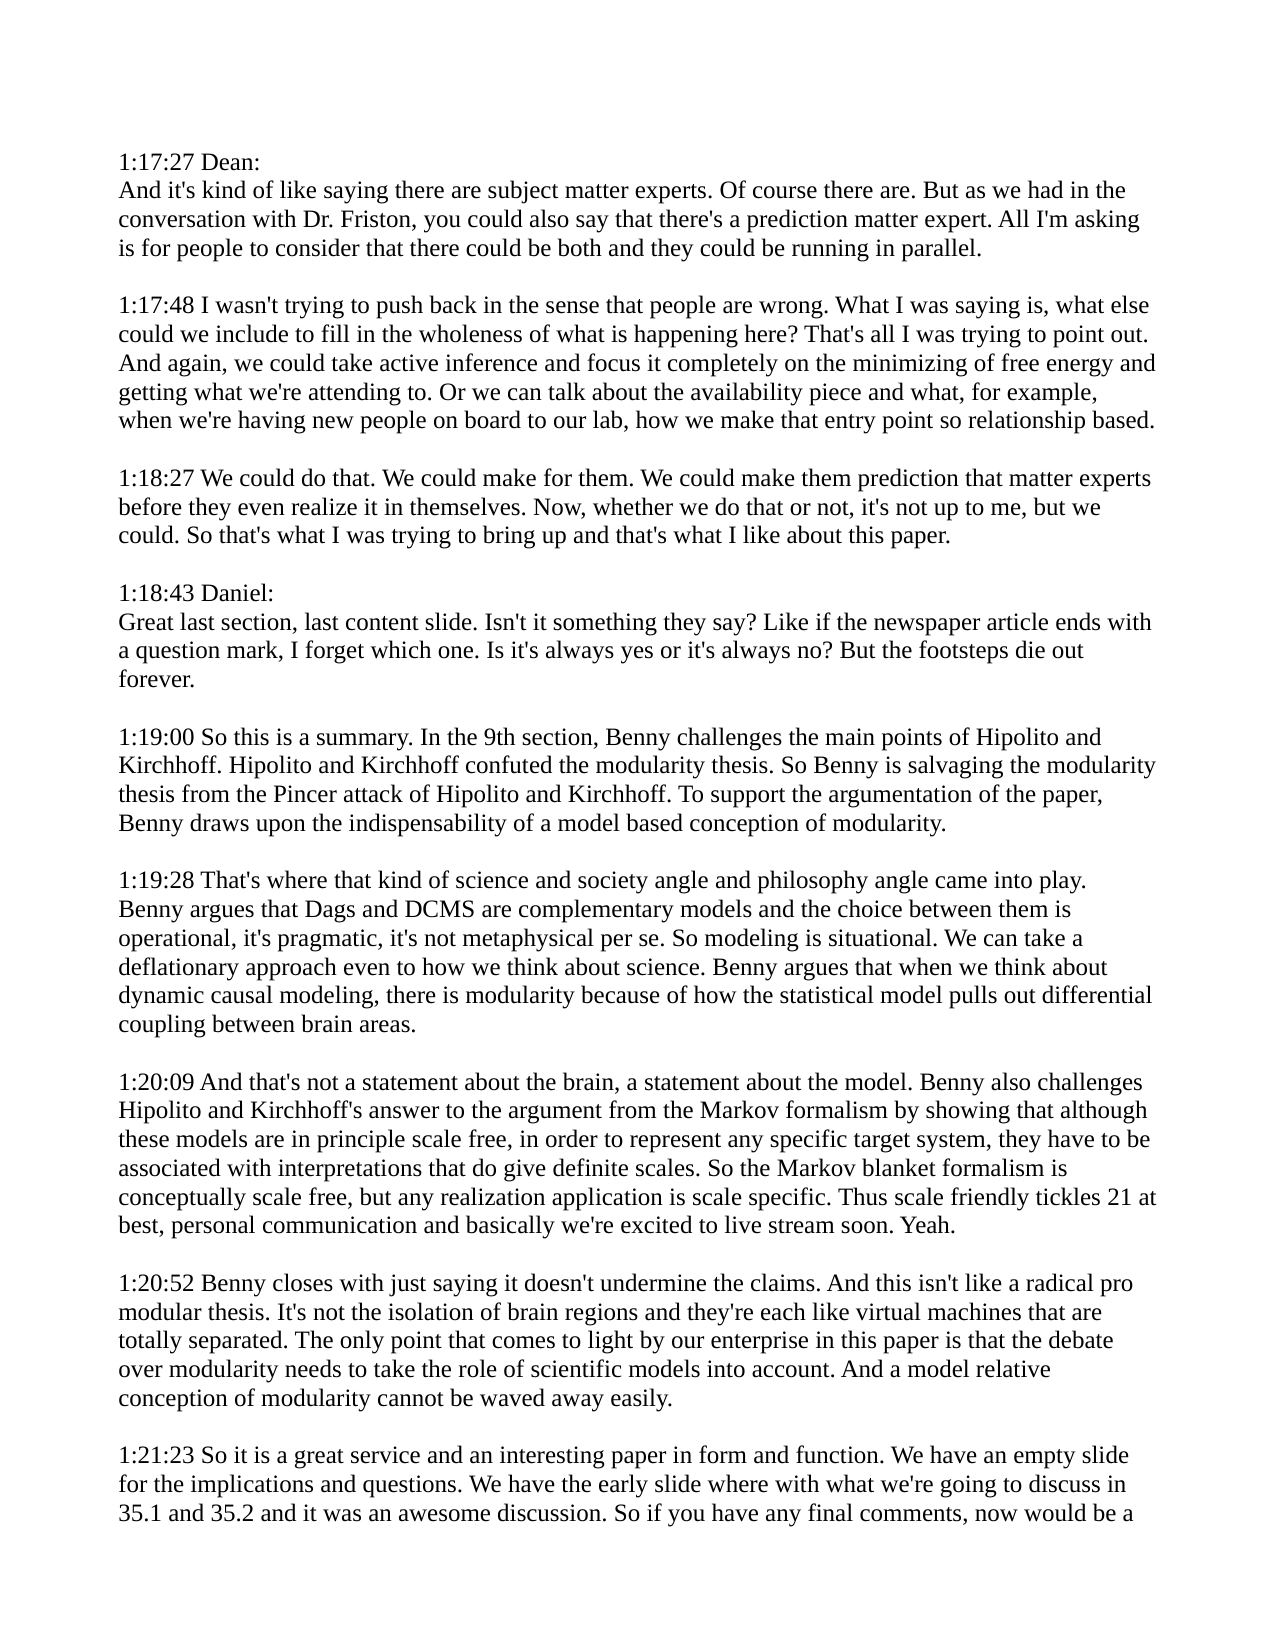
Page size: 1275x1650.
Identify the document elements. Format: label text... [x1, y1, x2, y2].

text 1:17:27 Dean: And it's kind of like saying there are subject matter experts. Of course there are. But as we had in the conversation with Dr. Friston, you could also say that there's a prediction matter expert. All I'm asking is for people to consider that there could be both and they could be running in parallel. 1:17:48 I wasn't trying to push back in the sense that people are wrong. What I was saying is, what else could we include to fill in the wholeness of what is happening here? That's all I was trying to point out. And again, we could take active inference and focus it completely on the minimizing of free energy and getting what we're attending to. Or we can talk about the availability piece and what, for example, when we're having new people on board to our lab, how we make that entry point so relationship based. 1:18:27 We could do that. We could make for them. We could make them prediction that matter experts before they even realize it in themselves. Now, whether we do that or not, it's not up to me, but we could. So that's what I was trying to bring up and that's what I like about this paper. 1:18:43 Daniel: Great last section, last content slide. Isn't it something they say? Like if the newspaper article ends with a question mark, I forget which one. Is it's always yes or it's always no? But the footsteps die out forever. 1:19:00 So this is a summary. In the 9th section, Benny challenges the main points of Hipolito and Kirchhoff. Hipolito and Kirchhoff confuted the modularity thesis. So Benny is salvaging the modularity thesis from the Pincer attack of Hipolito and Kirchhoff. To support the argumentation of the paper, Benny draws upon the indispensability of a model based conception of modularity. 1:19:28 That's where that kind of science and society angle and philosophy angle came into play. Benny argues that Dags and DCMS are complementary models and the choice between them is operational, it's pragmatic, it's not metaphysical per se. So modeling is situational. We can take a deflationary approach even to how we think about science. Benny argues that when we think about dynamic causal modeling, there is modularity because of how the statistical model pulls out differential coupling between brain areas. 1:20:09 And that's not a statement about the brain, a statement about the model. Benny also challenges Hipolito and Kirchhoff's answer to the argument from the Markov formalism by showing that although these models are in principle scale free, in order to represent any specific target system, they have to be associated with interpretations that do give definite scales. So the Markov blanket formalism is conceptually scale free, but any realization application is scale specific. Thus scale friendly tickles 21 at best, personal communication and basically we're excited to live stream soon. Yeah. 1:20:52 Benny closes with just saying it doesn't undermine the claims. And this isn't like a radical pro modular thesis. It's not the isolation of brain regions and they're each like virtual machines that are totally separated. The only point that comes to light by our enterprise in this paper is that the debate over modularity needs to take the role of scientific models into account. And a model relative conception of modularity cannot be waved away easily. 1:21:23 So it is a great service and an interesting paper in form and function. We have an empty slide for the implications and questions. We have the early slide where with what we're going to discuss in 35.1 and 35.2 and it was an awesome discussion. So if you have any final comments, now would be a [118, 118, 1157, 1527]
